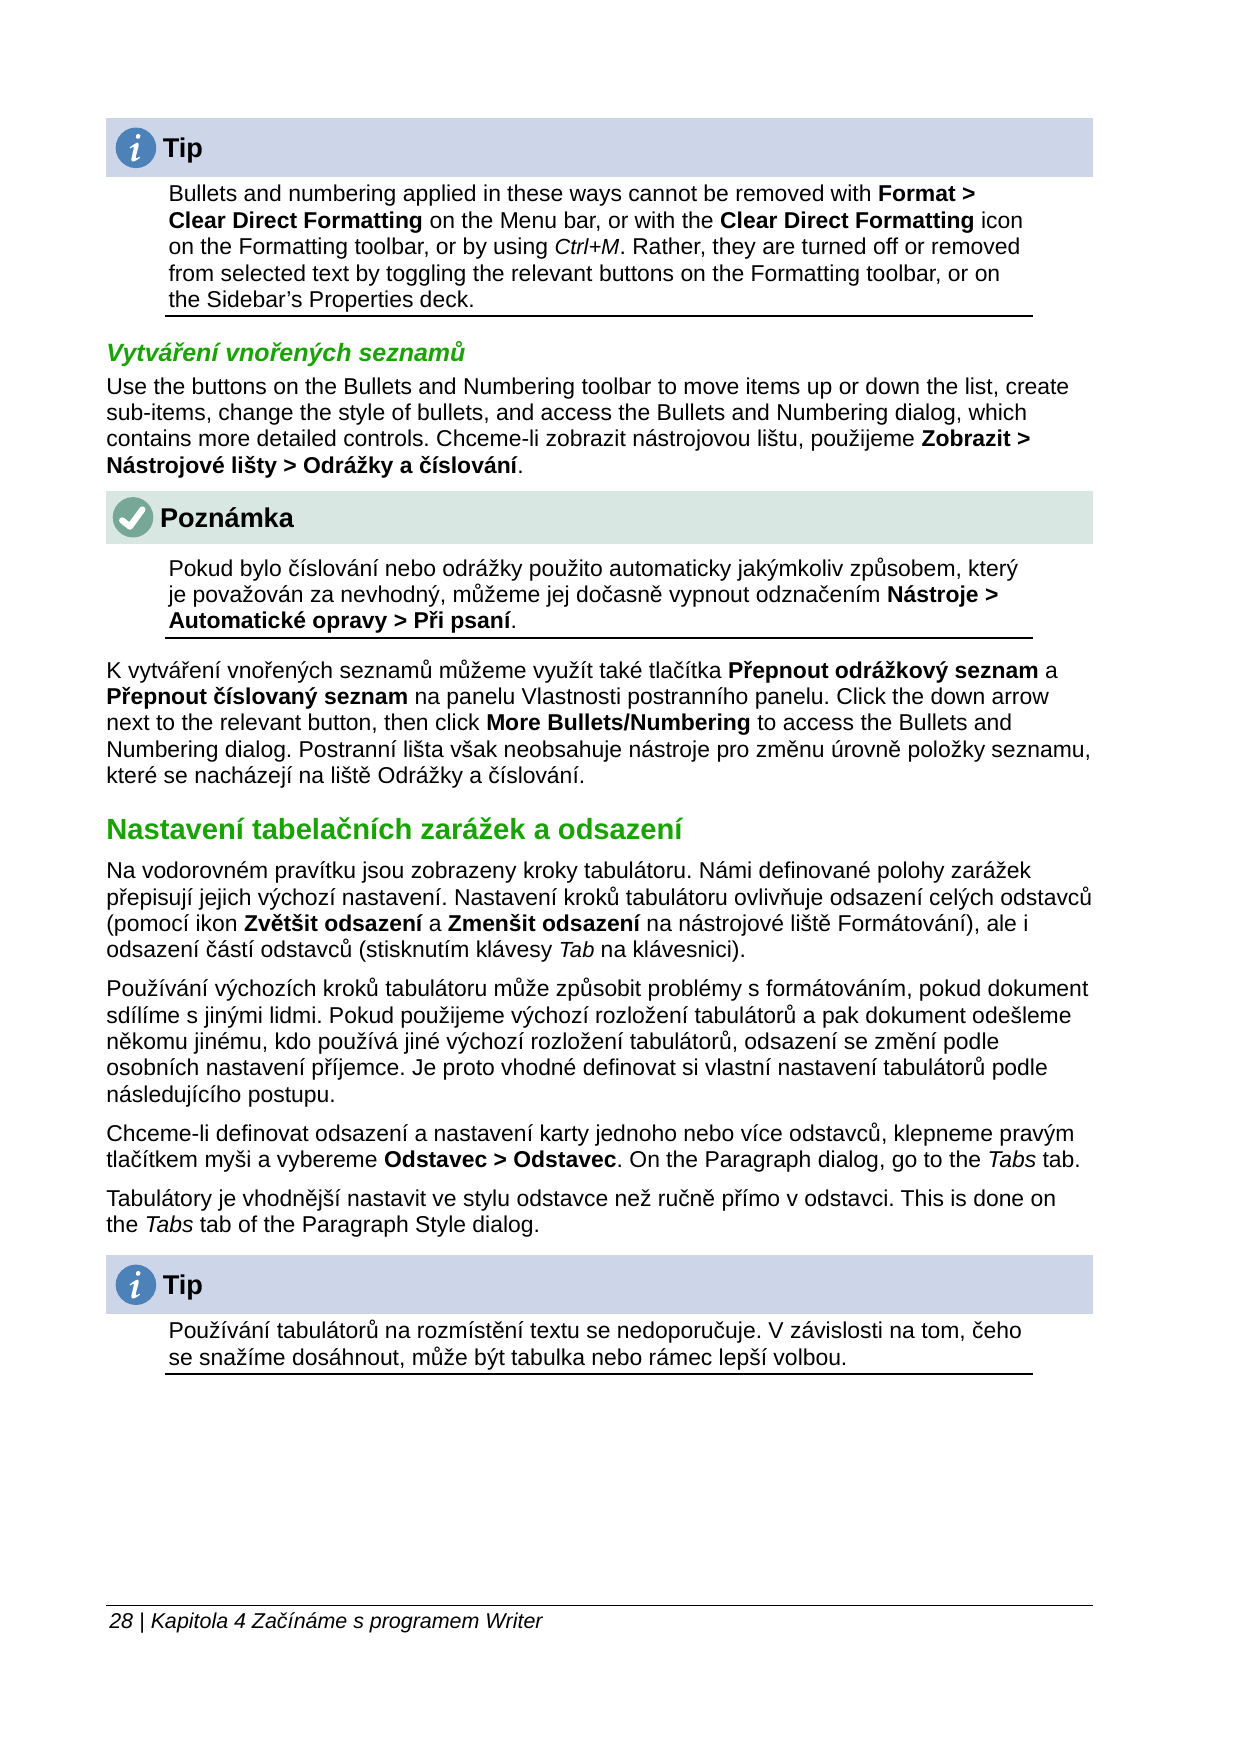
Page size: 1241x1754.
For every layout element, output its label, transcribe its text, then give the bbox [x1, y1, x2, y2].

subtitle Tip [106, 1255, 1093, 1314]
text Use the buttons on the Bullets and Numbering toolbar to move items up or down the list, create sub-items, change the style of bullets, and access the Bullets and Numbering dialog, which contains more detailed controls. Chceme-li zobrazit nástrojovou lištu, použijeme Zobrazit > Nástrojové lišty > Odrážky a číslování. [106, 373, 1093, 478]
text K vytváření vnořených seznamů můžeme využít také tlačítka Přepnout odrážkový seznam a Přepnout číslovaný seznam na panelu Vlastnosti postranního panelu. Click the down arrow next to the relevant button, then click More Bullets/Numbering to access the Bullets and Numbering dialog. Postranní lišta však neobsahuje nástroje pro změnu úrovně položky seznamu, které se nacházejí na liště Odrážky a číslování. [106, 657, 1093, 788]
subtitle Poznámka [106, 491, 1093, 544]
text Chceme-li definovat odsazení a nastavení karty jednoho nebo více odstavců, klepneme pravým tlačítkem myši a vybereme Odstavec > Odstavec. On the Paragraph dialog, go to the Tabs tab. [106, 1119, 1093, 1172]
subtitle Tip [106, 118, 1093, 177]
text Bullets and numbering applied in these ways cannot be removed with Format > Clear Direct Formatting on the Menu bar, or with the Clear Direct Formatting icon on the Formatting toolbar, or by using Ctrl+M. Rather, they are turned off or removed from selected text by toggling the relevant buttons on the Formatting toolbar, or on the Sidebar’s Properties deck. [165, 177, 1033, 315]
text Pokud bylo číslování nebo odrážky použito automaticky jakýmkoliv způsobem, který je považován za nevhodný, můžeme jej dočasně vypnout odznačením Nástroje > Automatické opravy > Při psaní. [165, 552, 1033, 637]
text Používání tabulátorů na rozmístění textu se nedoporučuje. V závislosti na tom, čeho se snažíme dosáhnout, může být tabulka nebo rámec lepší volbou. [165, 1314, 1033, 1373]
text Na vodorovném pravítku jsou zobrazeny kroky tabulátoru. Námi definované polohy zarážek přepisují jejich výchozí nastavení. Nastavení kroků tabulátoru ovlivňuje odsazení celých odstavců (pomocí ikon Zvětšit odsazení a Zmenšit odsazení na nástrojové liště Formátování), ale i odsazení částí odstavců (stisknutím klávesy Tab na klávesnici). [106, 857, 1093, 963]
text Používání výchozích kroků tabulátoru může způsobit problémy s formátováním, pokud dokument sdílíme s jinými lidmi. Pokud použijeme výchozí rozložení tabulátorů a pak dokument odešleme někomu jinému, kdo používá jiné výchozí rozložení tabulátorů, odsazení se změní podle osobních nastavení příjemce. Je proto vhodné definovat si vlastní nastavení tabulátorů podle následujícího postupu. [106, 975, 1093, 1107]
subtitle Vytváření vnořených seznamů [106, 338, 1093, 367]
text Tabulátory je vhodnější nastavit ve stylu odstavce než ručně přímo v odstavci. This is done on the Tabs tab of the Paragraph Style dialog. [106, 1185, 1093, 1237]
subtitle Nastavení tabelačních zarážek a odsazení [106, 812, 1093, 846]
